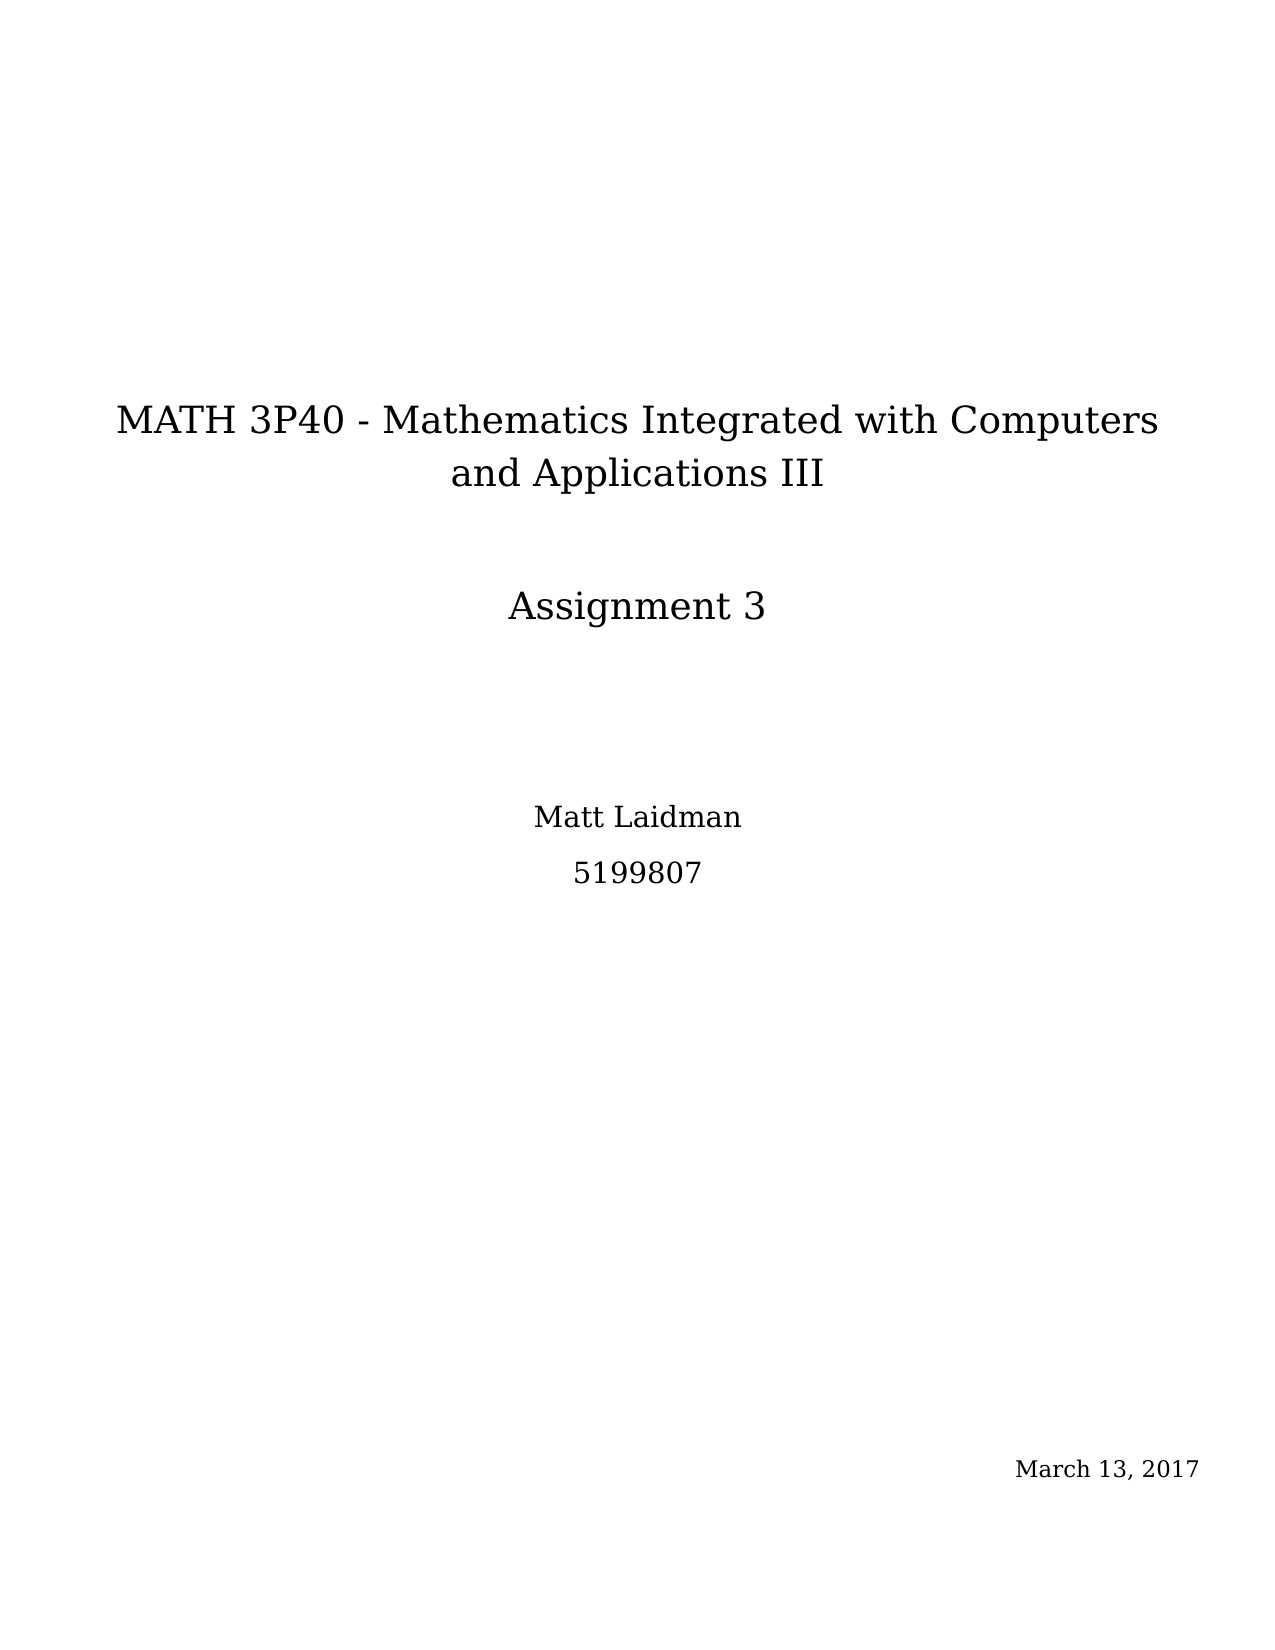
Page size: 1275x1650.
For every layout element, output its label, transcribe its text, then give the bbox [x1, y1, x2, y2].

text 5199807 [75, 856, 1200, 890]
text MATH 3P40 - Mathematics Integrated with Computers and Applications III [75, 399, 1200, 495]
text Matt Laidman [75, 801, 1200, 834]
text Assignment 3 [75, 585, 1200, 629]
text March 13, 2017 [75, 1457, 1200, 1483]
